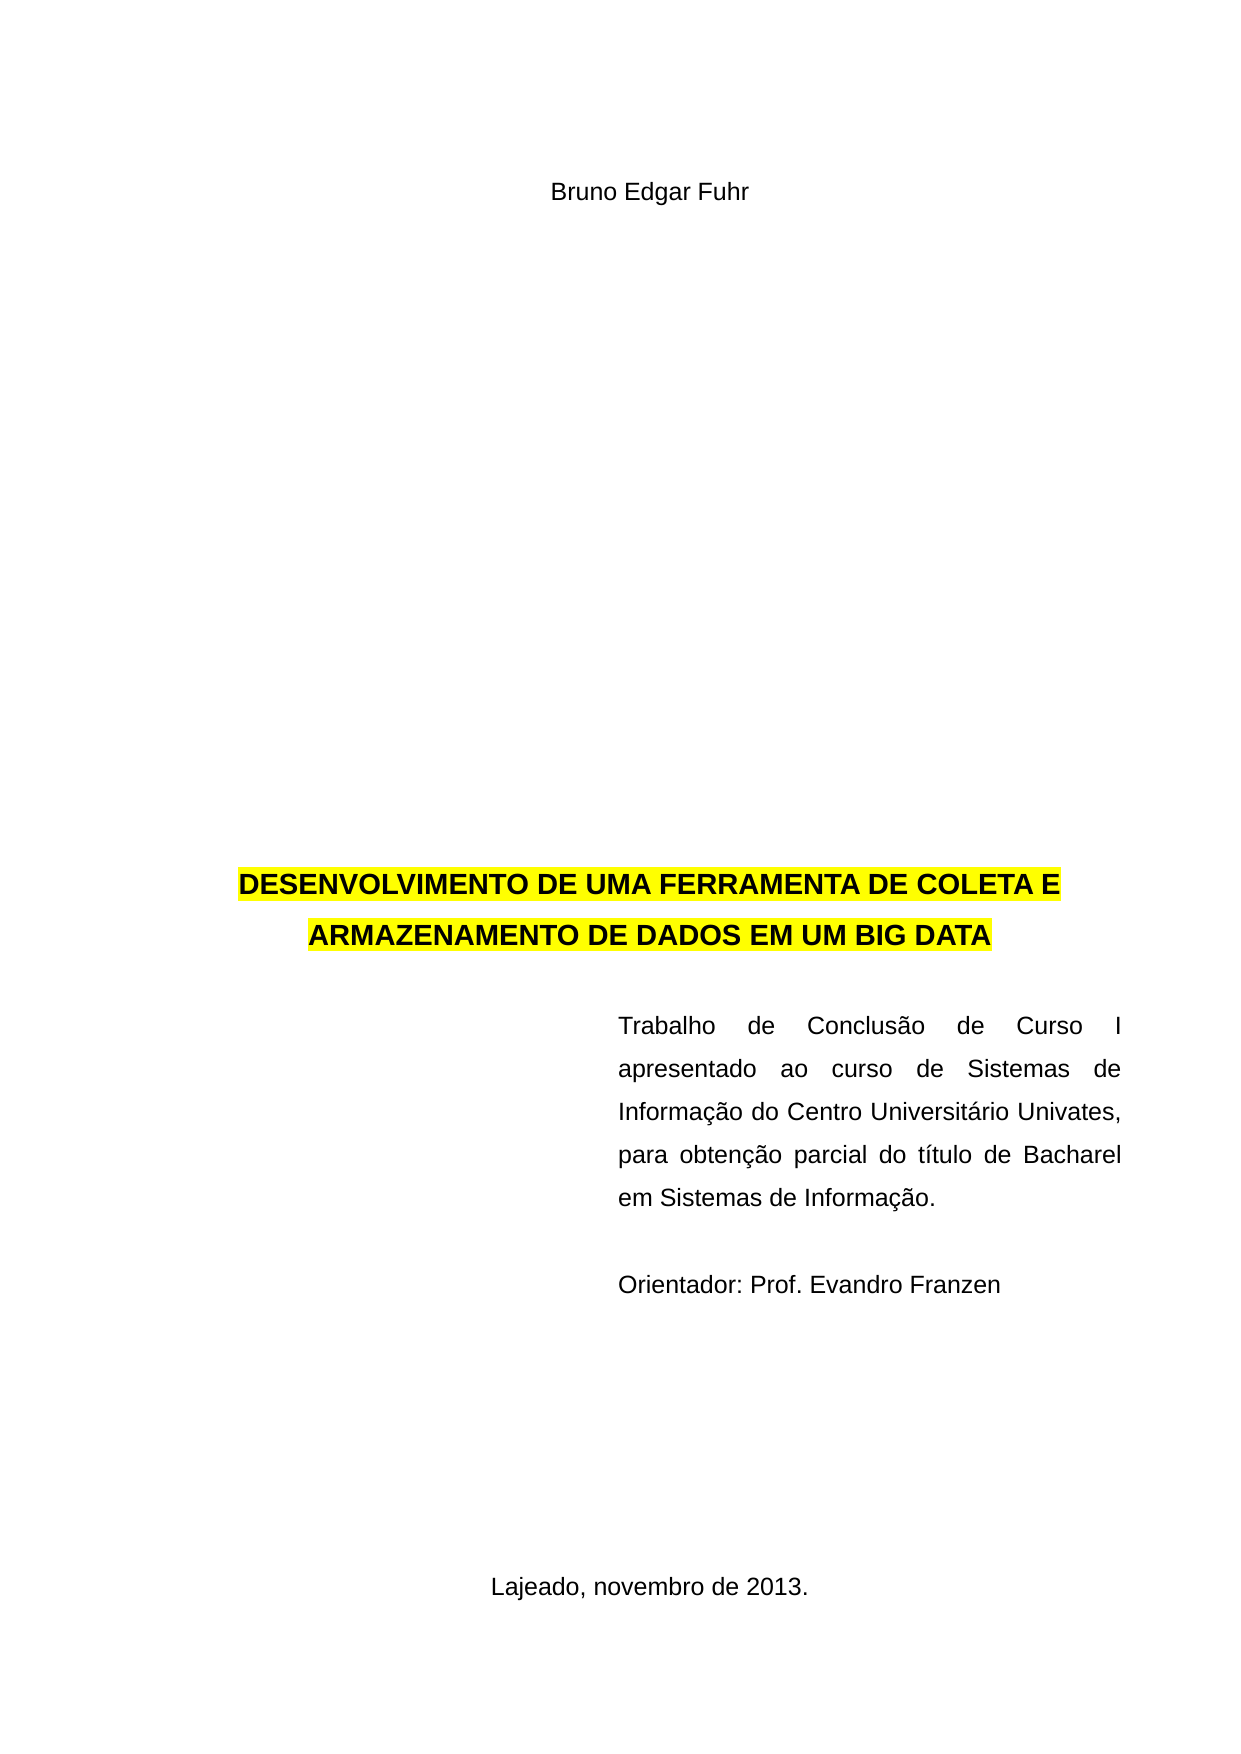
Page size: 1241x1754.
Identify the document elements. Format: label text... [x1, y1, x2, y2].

text Lajeado, novembro de 2013. [177, 1572, 1122, 1600]
text Bruno Edgar Fuhr [177, 177, 1122, 206]
text Trabalho de Conclusão de Curso I apresentado ao curso de Sistemas de Informação do Centro Universitário Univates, para obtenção parcial do título de Bacharel em Sistemas de Informação. [618, 1011, 1122, 1212]
text Orientador: Prof. Evandro Franzen [618, 1270, 1122, 1298]
text DESENVOLVIMENTO DE UMA FERRAMENTA DE COLETA E ARMAZENAMENTO DE DADOS EM UM BIG DATA [177, 867, 1122, 951]
